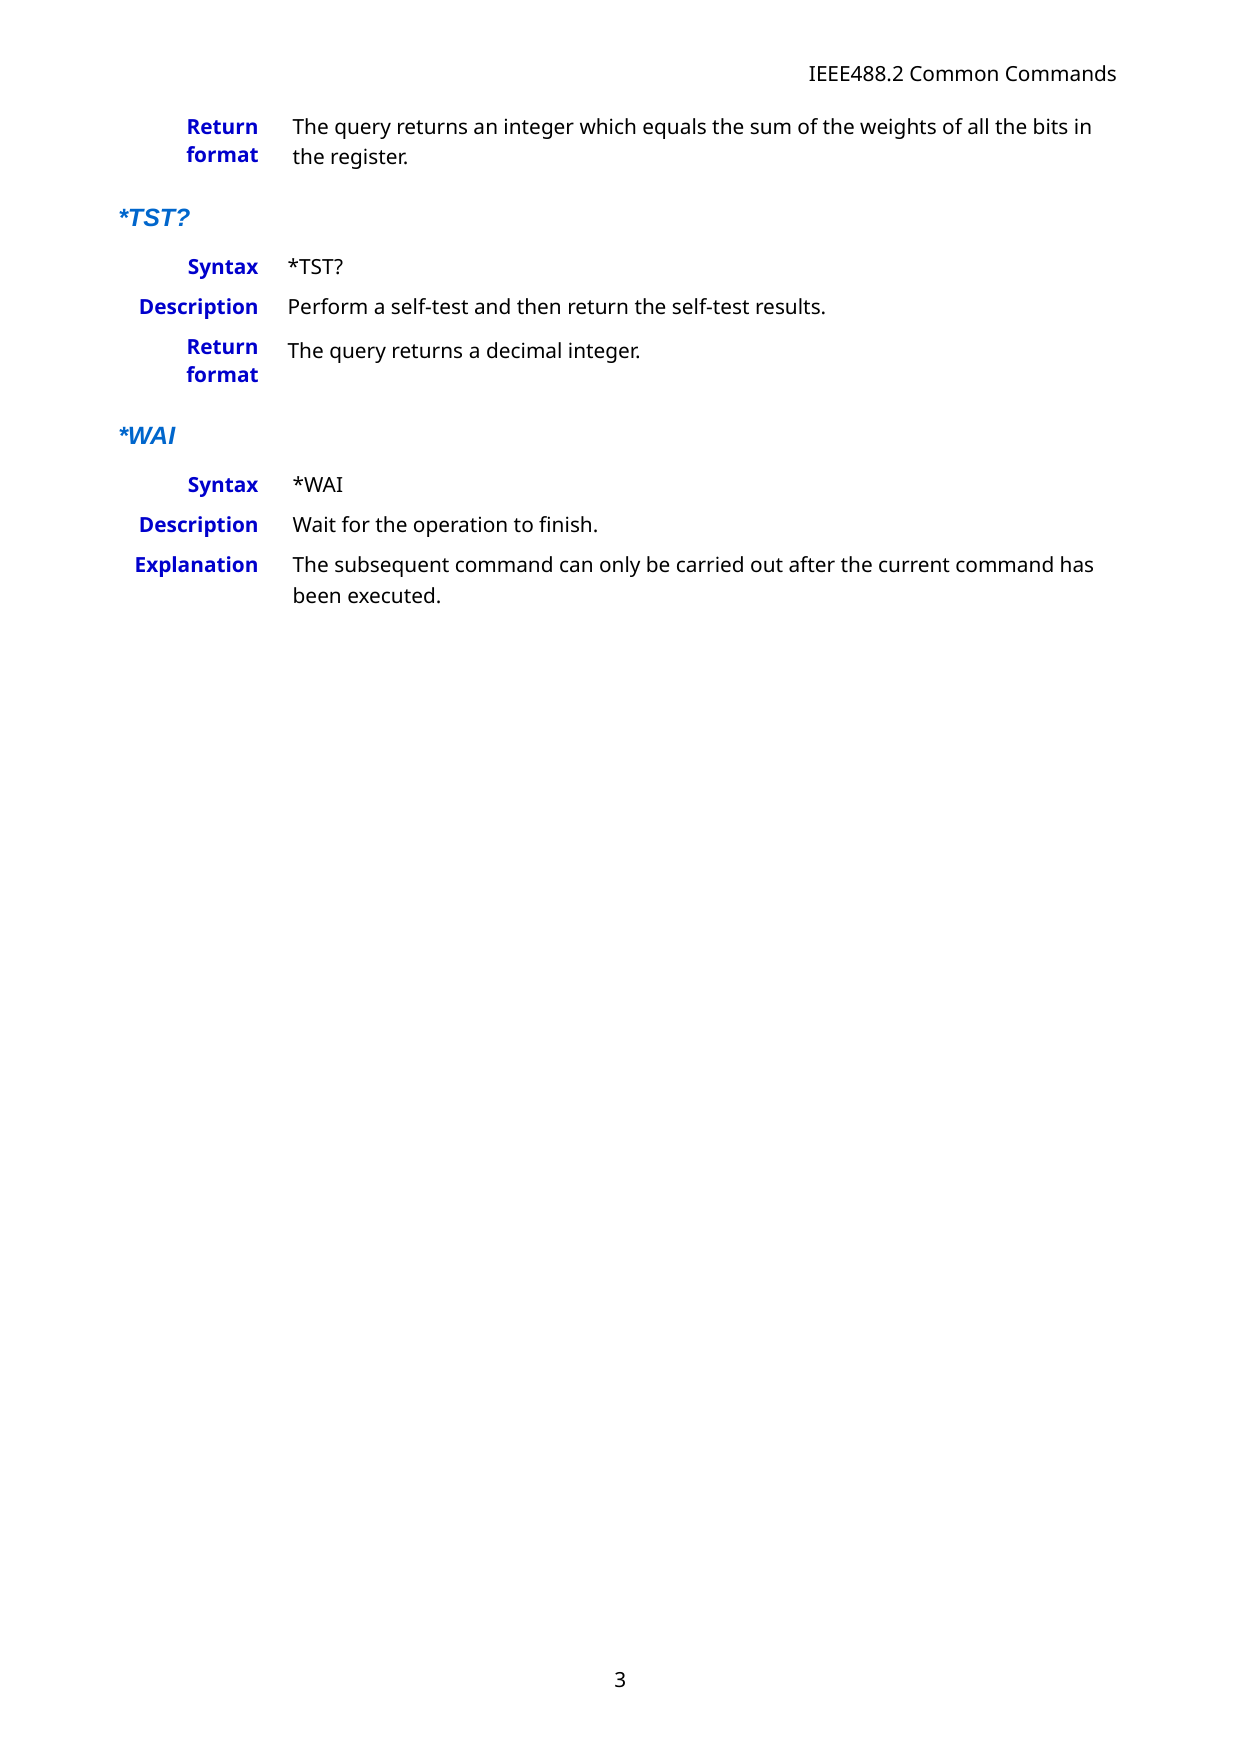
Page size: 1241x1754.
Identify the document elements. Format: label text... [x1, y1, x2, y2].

table_cell Description [118, 287, 282, 326]
table_header Syntax [118, 247, 282, 287]
table_cell Return format [118, 326, 282, 395]
table_header Syntax [118, 465, 282, 505]
table_cell The subsequent command can only be carried out after the current command has been executed. [282, 545, 1123, 615]
table_cell Wait for the operation to finish. [282, 505, 1123, 545]
table_header *WAI [282, 465, 1123, 505]
table_cell The query returns a decimal integer. [282, 326, 1123, 395]
table_cell Description [118, 505, 282, 545]
subtitle *TST? [118, 203, 1122, 232]
table_header *TST? [282, 247, 1123, 287]
table_cell Explanation [118, 545, 282, 615]
table_cell Return format [118, 106, 282, 177]
table_cell The query returns an integer which equals the sum of the weights of all the bits in the register. [282, 106, 1123, 177]
table_cell Perform a self-test and then return the self-test results. [282, 287, 1123, 326]
subtitle *WAI [118, 421, 1122, 450]
